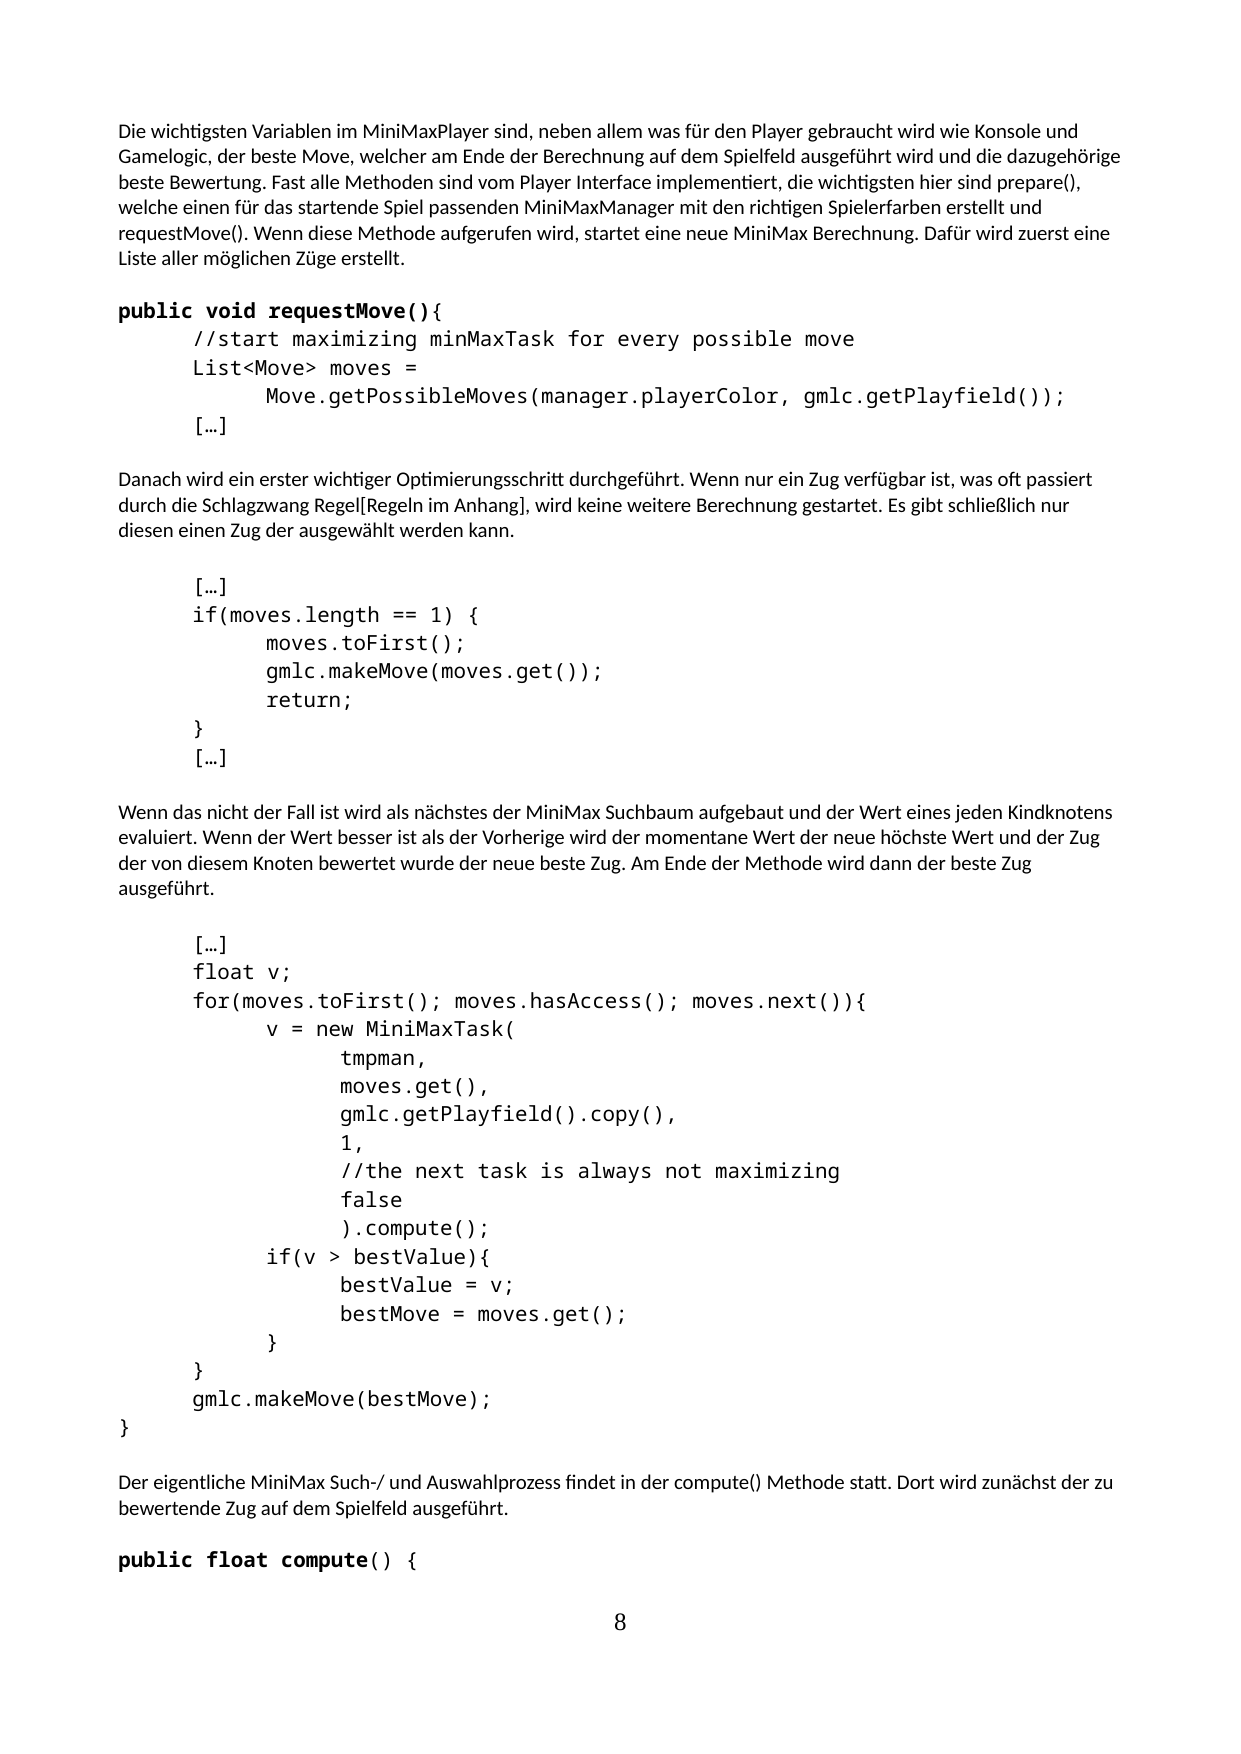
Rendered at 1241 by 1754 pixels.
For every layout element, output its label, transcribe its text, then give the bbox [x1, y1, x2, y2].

text gmlc.makeMove(bestMove); [118, 1384, 1122, 1412]
text moves.toFirst(); [118, 628, 1122, 657]
text } [118, 1356, 1122, 1384]
text public float compute() { [118, 1546, 1122, 1574]
text false [118, 1185, 1122, 1213]
text public void requestMove(){ [118, 296, 1122, 324]
text return; [118, 685, 1122, 713]
text […] [118, 410, 1122, 438]
text //the next task is always not maximizing [118, 1156, 1122, 1185]
text gmlc.getPlayfield().copy(), [118, 1099, 1122, 1128]
text bestMove = moves.get(); [118, 1299, 1122, 1327]
text for(moves.toFirst(); moves.hasAccess(); moves.next()){ [118, 986, 1122, 1014]
text if(v > bestValue){ [118, 1242, 1122, 1270]
text […] [118, 742, 1122, 770]
text Der eigentliche MiniMax Such-/ und Auswahlprozess findet in der compute() Methode statt. Dort wird zunächst der zu bewertende Zug auf dem Spielfeld ausgeführt. [118, 1469, 1122, 1520]
text } [118, 713, 1122, 742]
text Wenn das nicht der Fall ist wird als nächstes der MiniMax Suchbaum aufgebaut und der Wert eines jeden Kindknotens evaluiert. Wenn der Wert besser ist als der Vorherige wird der momentane Wert der neue höchste Wert und der Zug der von diesem Knoten bewertet wurde der neue beste Zug. Am Ende der Methode wird dann der beste Zug ausgeführt. [118, 799, 1122, 901]
text } [118, 1412, 1122, 1441]
text //start maximizing minMaxTask for every possible move [118, 324, 1122, 353]
text […] [118, 929, 1122, 957]
text […] [118, 571, 1122, 600]
text Die wichtigsten Variablen im MiniMaxPlayer sind, neben allem was für den Player gebraucht wird wie Konsole und Gamelogic, der beste Move, welcher am Ende der Berechnung auf dem Spielfeld ausgeführt wird und die dazugehörige beste Bewertung. Fast alle Methoden sind vom Player Interface implementiert, die wichtigsten hier sind prepare(), welche einen für das startende Spiel passenden MiniMaxManager mit den richtigen Spielerfarben erstellt und requestMove(). Wenn diese Methode aufgerufen wird, startet eine neue MiniMax Berechnung. Dafür wird zuerst eine Liste aller möglichen Züge erstellt. [118, 118, 1122, 271]
text List<Move> moves = [118, 353, 1122, 381]
text bestValue = v; [118, 1270, 1122, 1299]
text Danach wird ein erster wichtiger Optimierungsschritt durchgeführt. Wenn nur ein Zug verfügbar ist, was oft passiert durch die Schlagzwang Regel[Regeln im Anhang], wird keine weitere Berechnung gestartet. Es gibt schließlich nur diesen einen Zug der ausgewählt werden kann. [118, 467, 1122, 543]
text 1, [118, 1128, 1122, 1156]
text if(moves.length == 1) { [118, 600, 1122, 628]
text ).compute(); [118, 1213, 1122, 1242]
text Move.getPossibleMoves(manager.playerColor, gmlc.getPlayfield()); [118, 381, 1122, 410]
text gmlc.makeMove(moves.get()); [118, 657, 1122, 685]
text float v; [118, 957, 1122, 986]
text tmpman, [118, 1043, 1122, 1071]
text } [118, 1327, 1122, 1356]
text v = new MiniMaxTask( [118, 1014, 1122, 1043]
text moves.get(), [118, 1071, 1122, 1099]
